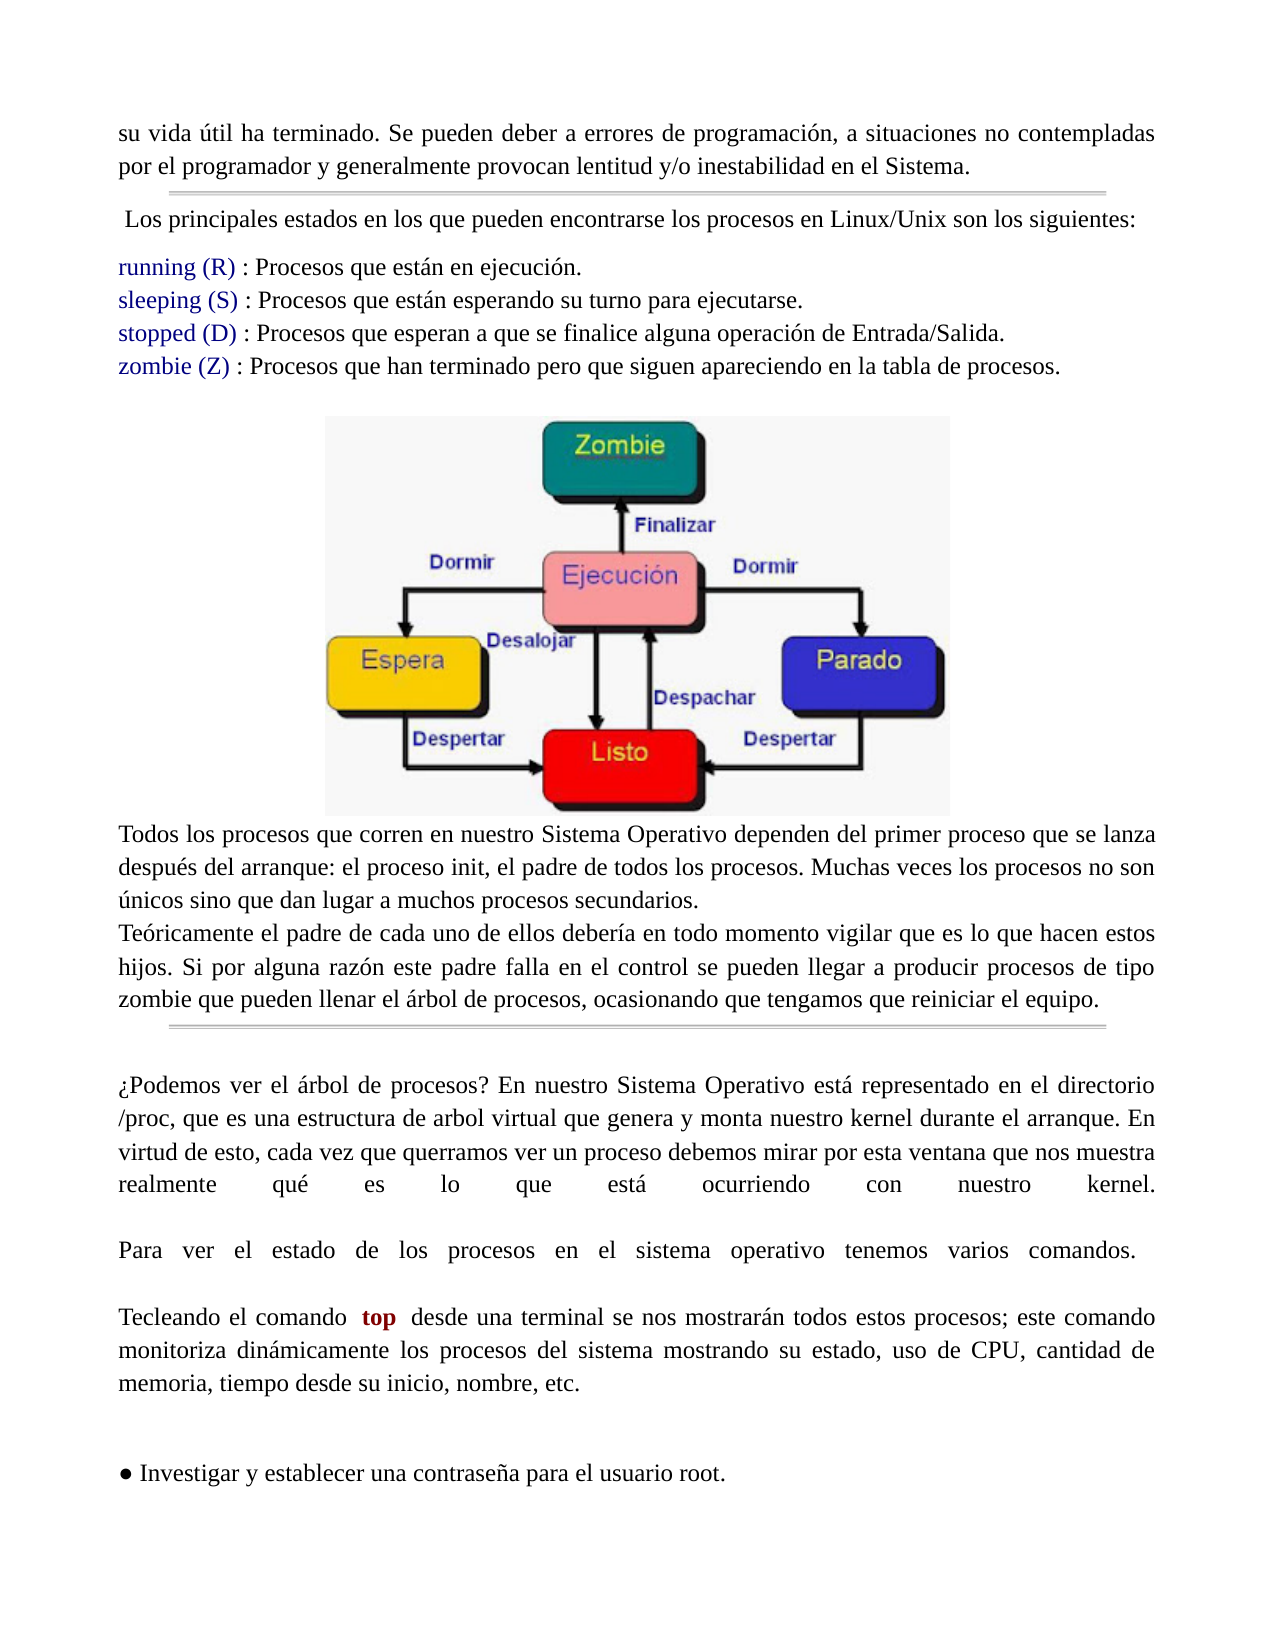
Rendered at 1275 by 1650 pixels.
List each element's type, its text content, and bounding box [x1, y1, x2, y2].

text ¿Podemos ver el árbol de procesos? En nuestro Sistema Operativo está representado en el directorio /proc, que es una estructura de arbol virtual que genera y monta nuestro kernel durante el arranque. En virtud de esto, cada vez que querramos ver un proceso debemos mirar por esta ventana que nos muestra realmente qué es lo que está ocurriendo con nuestro kernel. Para ver el estado de los procesos en el sistema operativo tenemos varios comandos. Tecleando el comando top desde una terminal se nos mostrarán todos estos procesos; este comando monitoriza dinámicamente los procesos del sistema mostrando su estado, uso de CPU, cantidad de memoria, tiempo desde su inicio, nombre, etc. [118, 1071, 1157, 1396]
text ● Investigar y establecer una contraseña para el usuario root. [118, 1458, 1157, 1487]
text Todos los procesos que corren en nuestro Sistema Operativo dependen del primer proceso que se lanza después del arranque: el proceso init, el padre de todos los procesos. Muchas veces los procesos no son únicos sino que dan lugar a muchos procesos secundarios. [118, 819, 1157, 914]
text Teóricamente el padre de cada uno de ellos debería en todo momento vigilar que es lo que hacen estos hijos. Si por alguna razón este padre falla en el control se pueden llegar a producir procesos de tipo zombie que pueden llenar el árbol de procesos, ocasionando que tengamos que reiniciar el equipo. [118, 918, 1157, 1013]
text Los principales estados en los que pueden encontrarse los procesos en Linux/Unix son los siguientes: [118, 204, 1157, 233]
text stopped (D) : Procesos que esperan a que se finalice alguna operación de Entrada/Salida. [118, 318, 1157, 346]
text su vida útil ha terminado. Se pueden deber a errores de programación, a situaciones no contempladas por el programador y generalmente provocan lentitud y/o inestabilidad en el Sistema. [118, 118, 1157, 180]
text zombie (Z) : Procesos que han terminado pero que siguen apareciendo en la tabla de procesos. [118, 351, 1157, 379]
text running (R) : Procesos que están en ejecución. [118, 252, 1157, 280]
picture [325, 416, 951, 816]
picture [168, 1017, 1107, 1034]
text sleeping (S) : Procesos que están esperando su turno para ejecutarse. [118, 285, 1157, 313]
picture [168, 184, 1107, 200]
